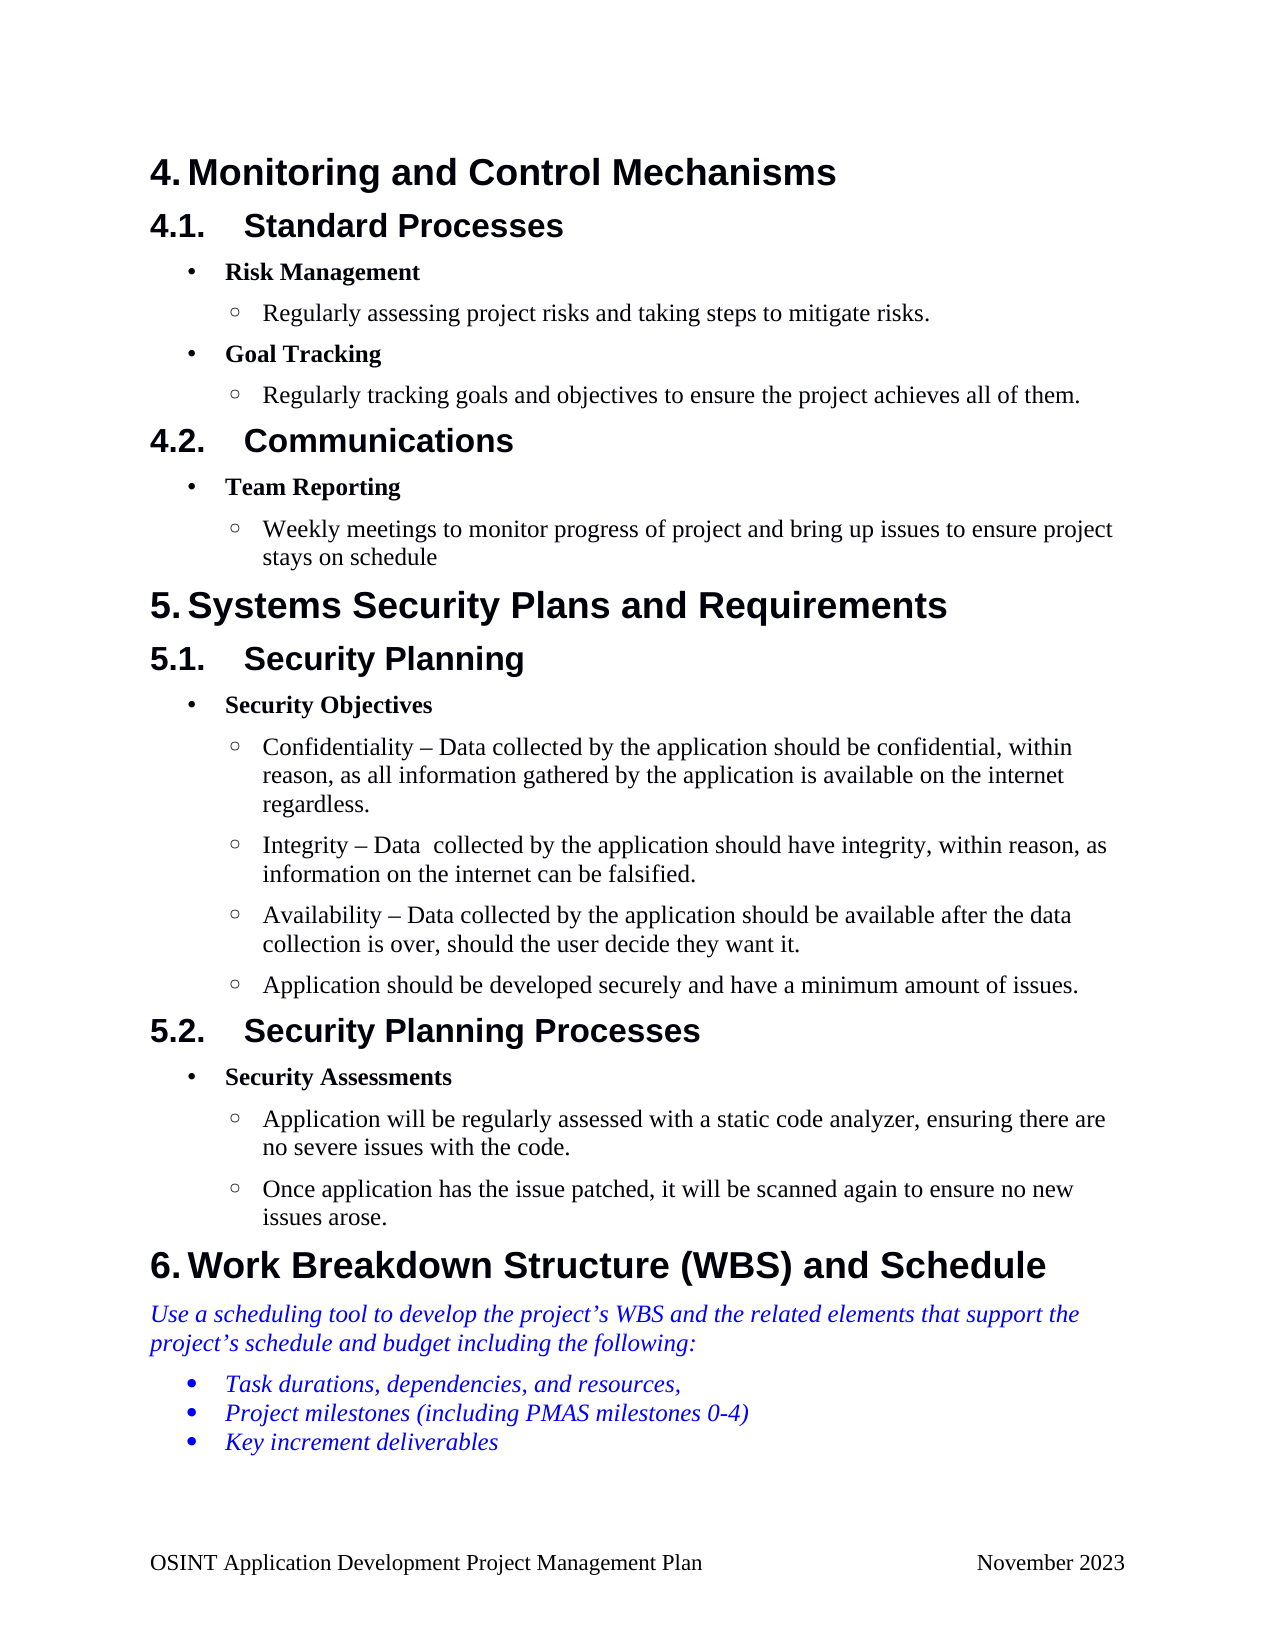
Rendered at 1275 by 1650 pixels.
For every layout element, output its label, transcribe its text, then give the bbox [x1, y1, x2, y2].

subtitle Monitoring and Control Mechanisms [150, 150, 1125, 193]
list Weekly meetings to monitor progress of project and bring up issues to ensure project stays on schedule [225, 514, 1125, 571]
subtitle Work Breakdown Structure (WBS) and Schedule [150, 1244, 1125, 1287]
list Team Reporting [187, 472, 1125, 501]
subtitle Standard Processes [150, 206, 1125, 244]
text Use a scheduling tool to develop the project’s WBS and the related elements that support the project’s schedule and budget including the following: [150, 1299, 1125, 1357]
list Application should be developed securely and have a minimum amount of issues. [225, 970, 1125, 999]
list Application will be regularly assessed with a static code analyzer, ensuring there are no severe issues with the code. [225, 1104, 1125, 1161]
list Regularly assessing project risks and taking steps to mitigate risks. [225, 298, 1125, 327]
subtitle Communications [150, 422, 1125, 460]
list Project milestones (including PMAS milestones 0-4) [187, 1398, 1125, 1427]
subtitle Security Planning [150, 639, 1125, 678]
subtitle Systems Security Plans and Requirements [150, 584, 1125, 627]
subtitle Security Planning Processes [150, 1012, 1125, 1050]
list Availability – Data collected by the application should be available after the data collection is over, should the user decide they want it. [225, 900, 1125, 958]
list Goal Tracking [187, 339, 1125, 368]
list Regularly tracking goals and objectives to ensure the project achieves all of them. [225, 380, 1125, 409]
list Security Objectives [187, 690, 1125, 719]
list Risk Management [187, 257, 1125, 285]
list Security Assessments [187, 1062, 1125, 1091]
list Confidentiality – Data collected by the application should be confidential, within reason, as all information gathered by the application is available on the internet regardless. [225, 732, 1125, 818]
list Key increment deliverables [187, 1427, 1125, 1456]
list Task durations, dependencies, and resources, [187, 1369, 1125, 1398]
list Integrity – Data collected by the application should have integrity, within reason, as information on the internet can be falsified. [225, 830, 1125, 888]
list Once application has the issue patched, it will be scanned again to ensure no new issues arose. [225, 1174, 1125, 1231]
